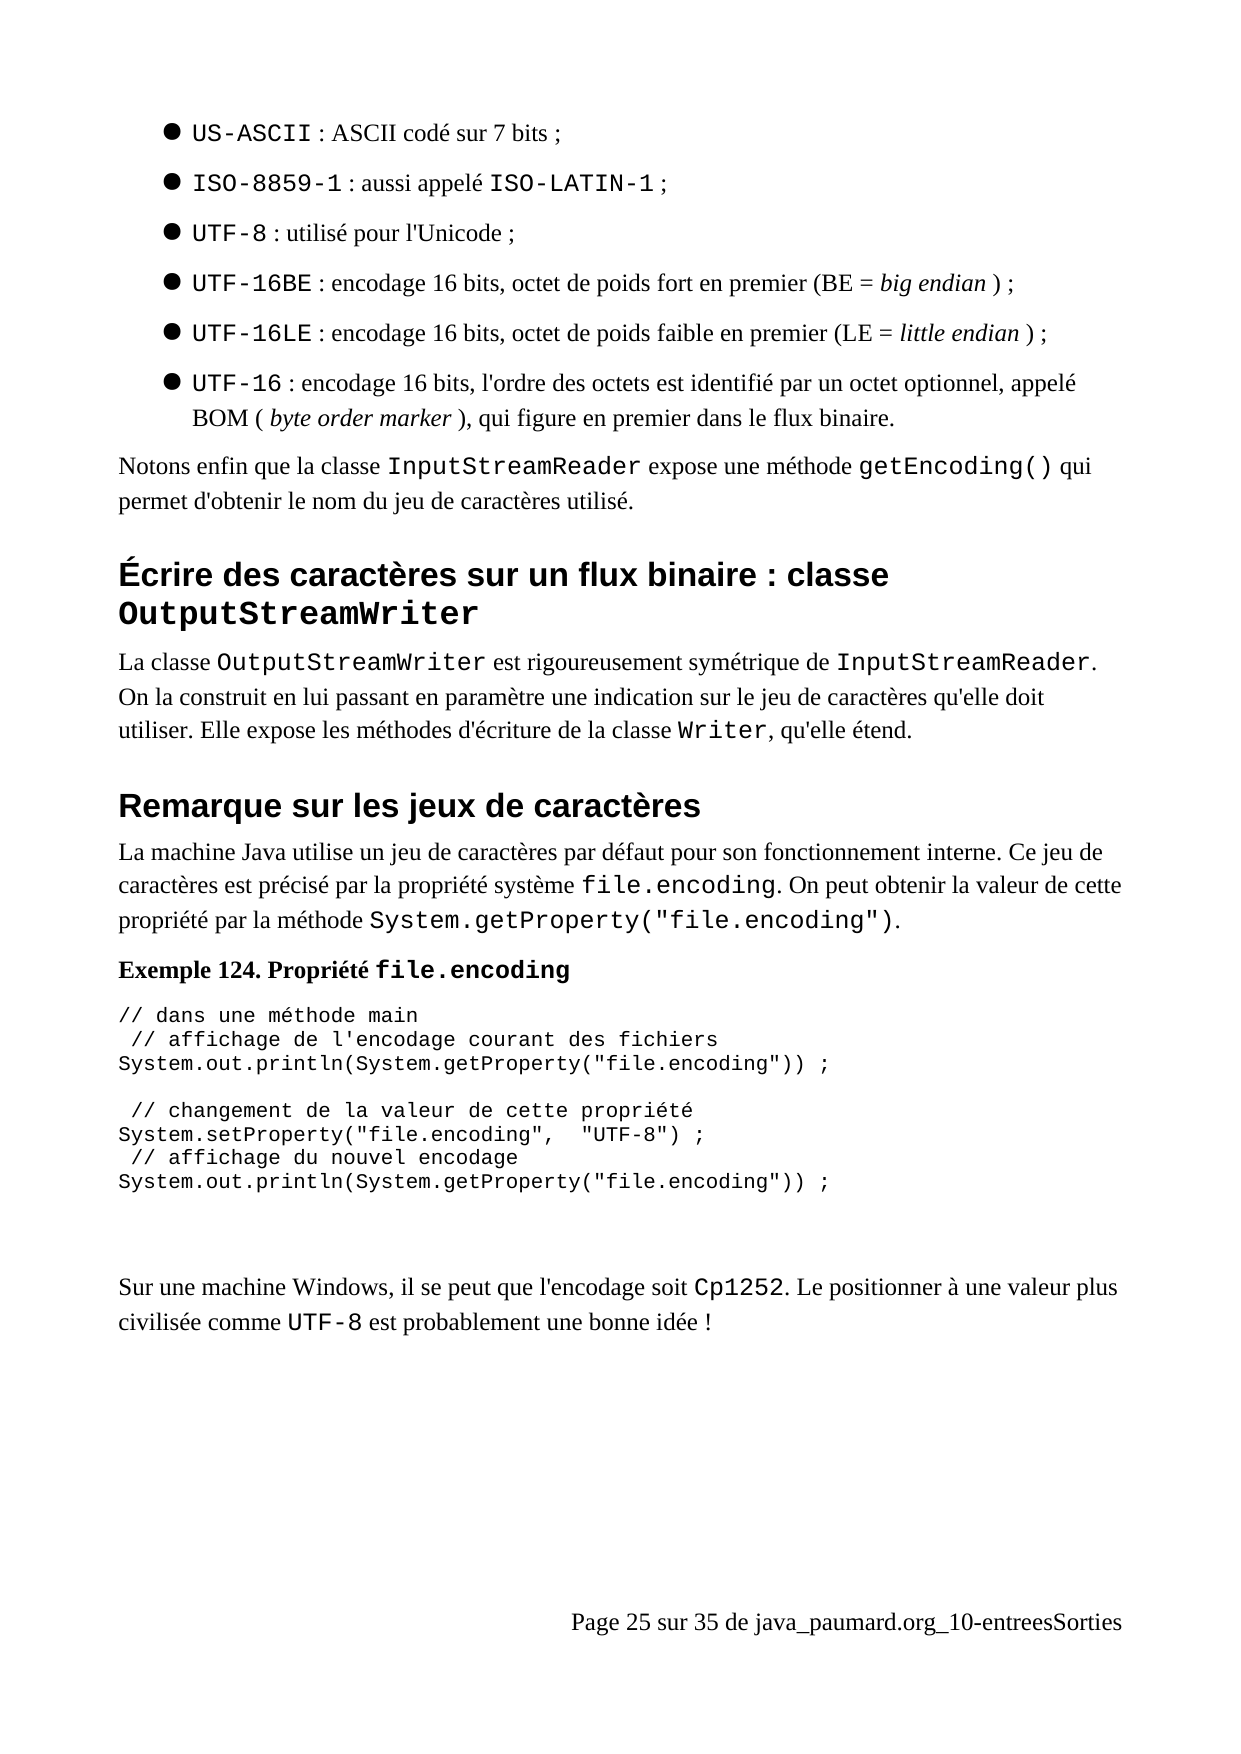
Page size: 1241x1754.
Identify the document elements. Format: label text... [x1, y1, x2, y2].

subtitle Écrire des caractères sur un flux binaire : classe OutputStreamWriter [118, 554, 1122, 635]
list US-ASCII : ASCII codé sur 7 bits ; [162, 118, 1122, 149]
text // affichage du nouvel encodage [118, 1147, 1122, 1171]
text System.out.println(System.getProperty("file.encoding")) ; [118, 1171, 1122, 1194]
list UTF-16LE : encodage 16 bits, octet de poids faible en premier (LE = little endian ) ; [162, 318, 1122, 349]
list UTF-16BE : encodage 16 bits, octet de poids fort en premier (BE = big endian ) ; [162, 268, 1122, 299]
text // affichage de l'encodage courant des fichiers [118, 1029, 1122, 1053]
text Notons enfin que la classe InputStreamReader expose une méthode getEncoding() qui permet d'obtenir le nom du jeu de caractères utilisé. [118, 451, 1122, 515]
text System.out.println(System.getProperty("file.encoding")) ; [118, 1053, 1122, 1076]
subtitle Remarque sur les jeux de caractères [118, 786, 1122, 825]
text Sur une machine Windows, il se peut que l'encodage soit Cp1252. Le positionner à une valeur plus civilisée comme UTF-8 est probablement une bonne idée ! [118, 1272, 1122, 1338]
text System.setProperty("file.encoding", "UTF-8") ; [118, 1124, 1122, 1147]
list ISO-8859-1 : aussi appelé ISO-LATIN-1 ; [162, 168, 1122, 199]
text // dans une méthode main [118, 1005, 1122, 1029]
text La machine Java utilise un jeu de caractères par défaut pour son fonctionnement interne. Ce jeu de caractères est précisé par la propriété système file.encoding. On peut obtenir la valeur de cette propriété par la méthode System.getProperty("file.encoding"). [118, 837, 1122, 936]
list UTF-16 : encodage 16 bits, l'ordre des octets est identifié par un octet optionnel, appelé BOM ( byte order marker ), qui figure en premier dans le flux binaire. [162, 368, 1122, 432]
text Exemple 124. Propriété file.encoding [118, 955, 1122, 986]
text La classe OutputStreamWriter est rigoureusement symétrique de InputStreamReader. On la construit en lui passant en paramètre une indication sur le jeu de caractères qu'elle doit utiliser. Elle expose les méthodes d'écriture de la classe Writer, qu'elle étend. [118, 647, 1122, 746]
text // changement de la valeur de cette propriété [118, 1100, 1122, 1124]
list UTF-8 : utilisé pour l'Unicode ; [162, 218, 1122, 249]
